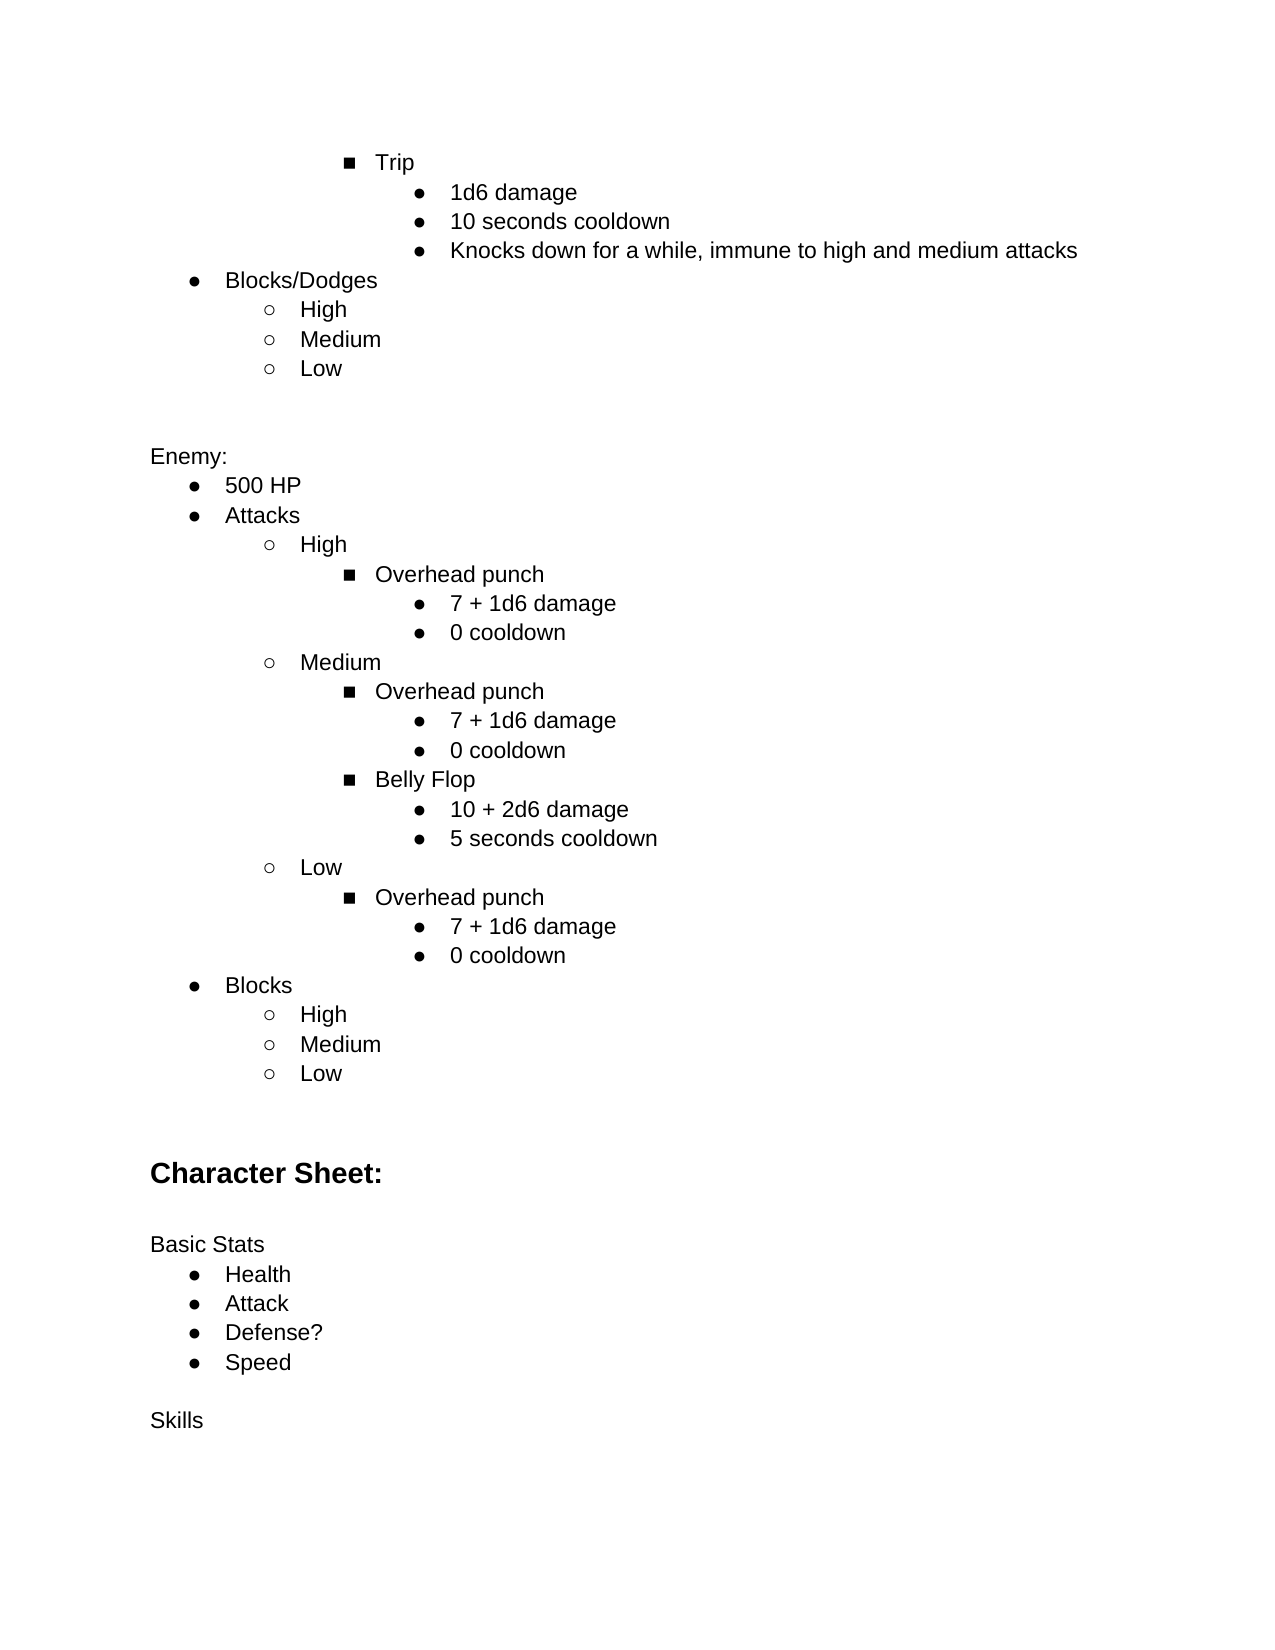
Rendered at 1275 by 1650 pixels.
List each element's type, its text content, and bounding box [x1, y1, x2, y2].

list 7 + 1d6 damage [412, 591, 1125, 616]
list Attack [187, 1291, 1125, 1316]
list Knocks down for a while, immune to high and medium attacks [412, 238, 1125, 264]
list High [262, 1002, 1125, 1027]
list Blocks/Dodges [187, 267, 1125, 293]
list 0 cooldown [412, 737, 1125, 763]
list Low [262, 1061, 1125, 1086]
list Medium [262, 326, 1125, 352]
list Defense? [187, 1320, 1125, 1346]
list Low [262, 356, 1125, 381]
list 7 + 1d6 damage [412, 708, 1125, 734]
list 7 + 1d6 damage [412, 914, 1125, 939]
list 500 HP [187, 473, 1125, 499]
list Attacks [187, 502, 1125, 528]
list Medium [262, 1031, 1125, 1057]
list Overhead punch [150, 679, 1125, 704]
subtitle Character Sheet: [150, 1157, 1125, 1189]
text Skills [150, 1408, 1125, 1434]
list Overhead punch [150, 561, 1125, 587]
list 10 seconds cooldown [412, 209, 1125, 234]
list Health [187, 1261, 1125, 1287]
list High [262, 532, 1125, 557]
list 5 seconds cooldown [412, 826, 1125, 851]
list 1d6 damage [412, 179, 1125, 205]
list Trip [150, 150, 1125, 176]
list Overhead punch [150, 884, 1125, 910]
text Basic Stats [150, 1232, 1125, 1258]
list Speed [187, 1349, 1125, 1375]
list Low [262, 855, 1125, 881]
text Enemy: [150, 444, 1125, 469]
list 10 + 2d6 damage [412, 796, 1125, 822]
list Belly Flop [150, 767, 1125, 792]
list 0 cooldown [412, 620, 1125, 646]
list Medium [262, 649, 1125, 675]
list High [262, 297, 1125, 322]
list Blocks [187, 972, 1125, 998]
list 0 cooldown [412, 943, 1125, 969]
